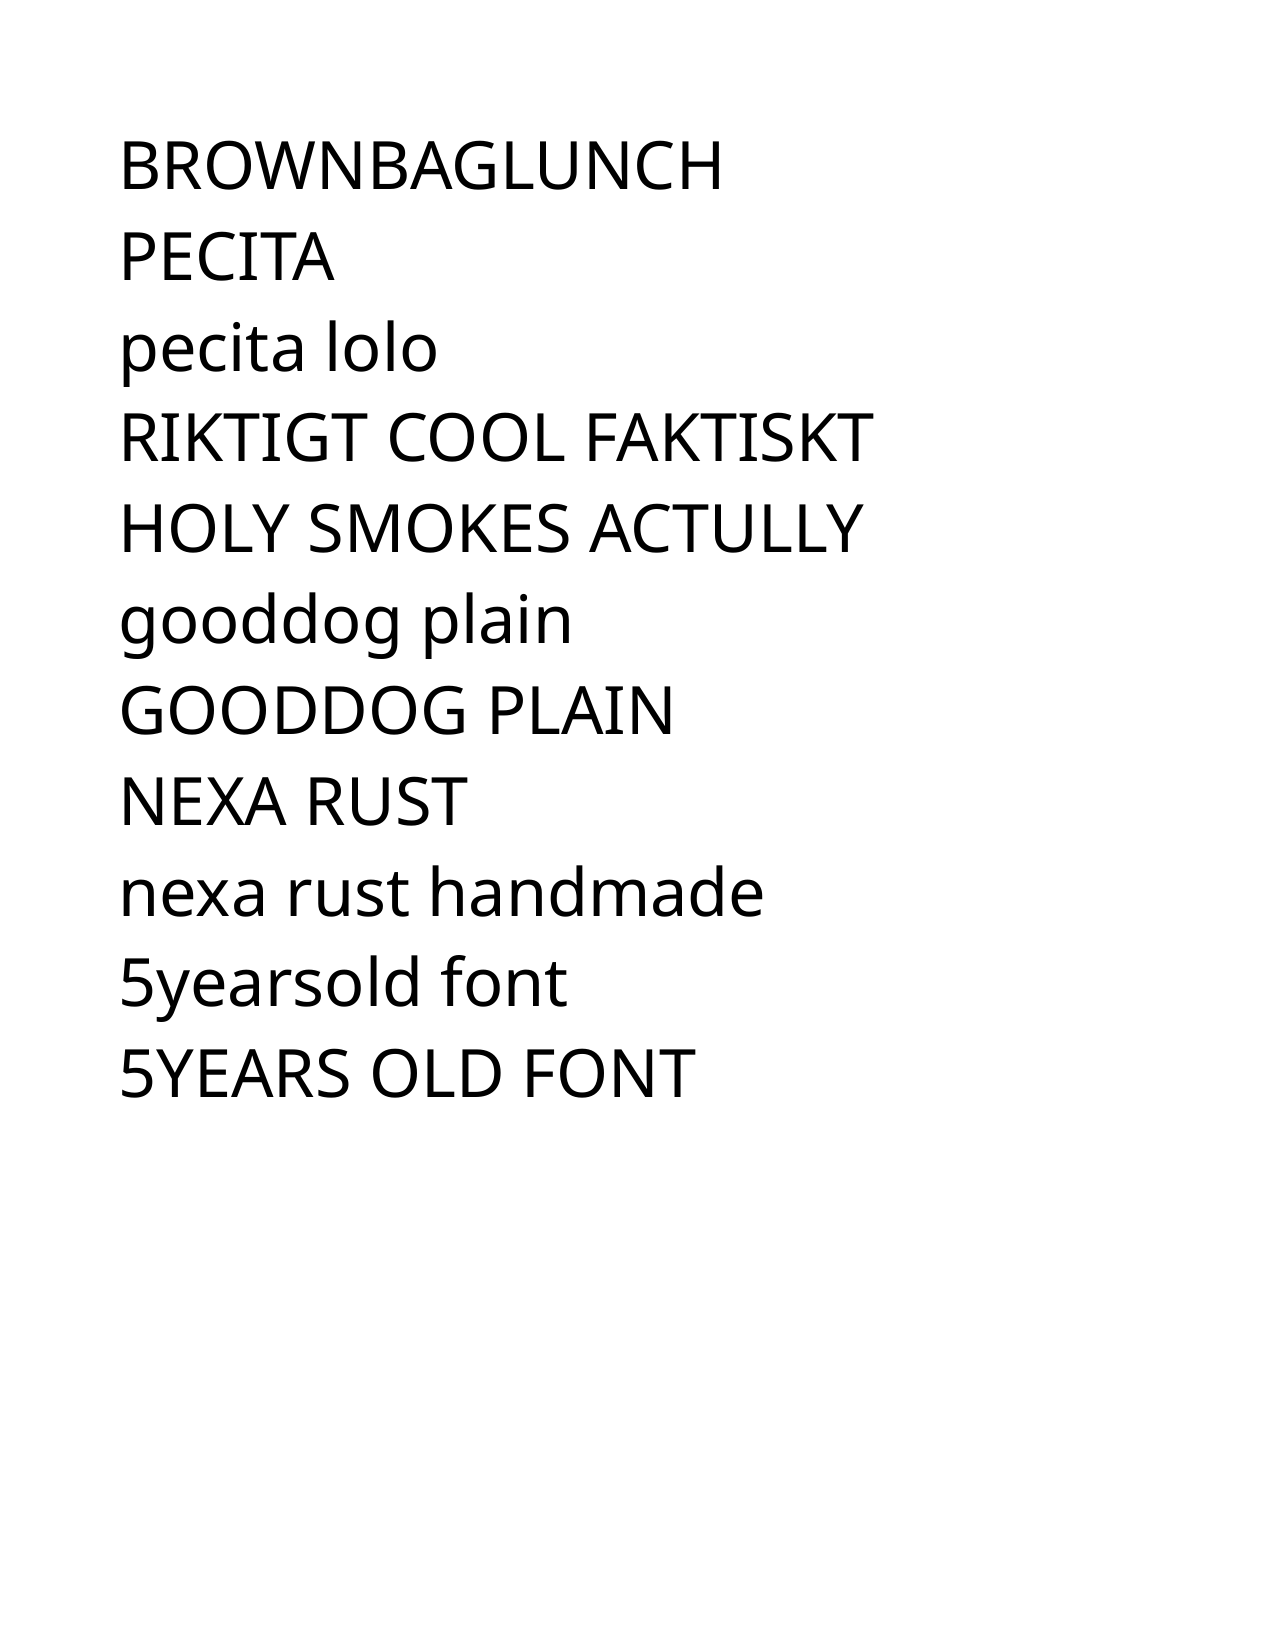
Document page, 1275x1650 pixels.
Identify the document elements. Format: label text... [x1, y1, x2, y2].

text BROWNBAGLUNCH [118, 118, 1157, 209]
text gooddog plain [118, 572, 1157, 663]
text GOODDOG PLAIN [118, 663, 1157, 754]
text nexa rust handmade [118, 845, 1157, 936]
text RIKTIGT COOL FAKTISKT [118, 391, 1157, 481]
text 5yearsold font [118, 936, 1157, 1026]
text PECITA [118, 209, 1157, 300]
text NEXA RUST [118, 754, 1157, 845]
text 5YEARS OLD FONT [118, 1026, 1157, 1117]
text pecita lolo [118, 300, 1157, 391]
text HOLY SMOKES ACTULLY [118, 481, 1157, 572]
